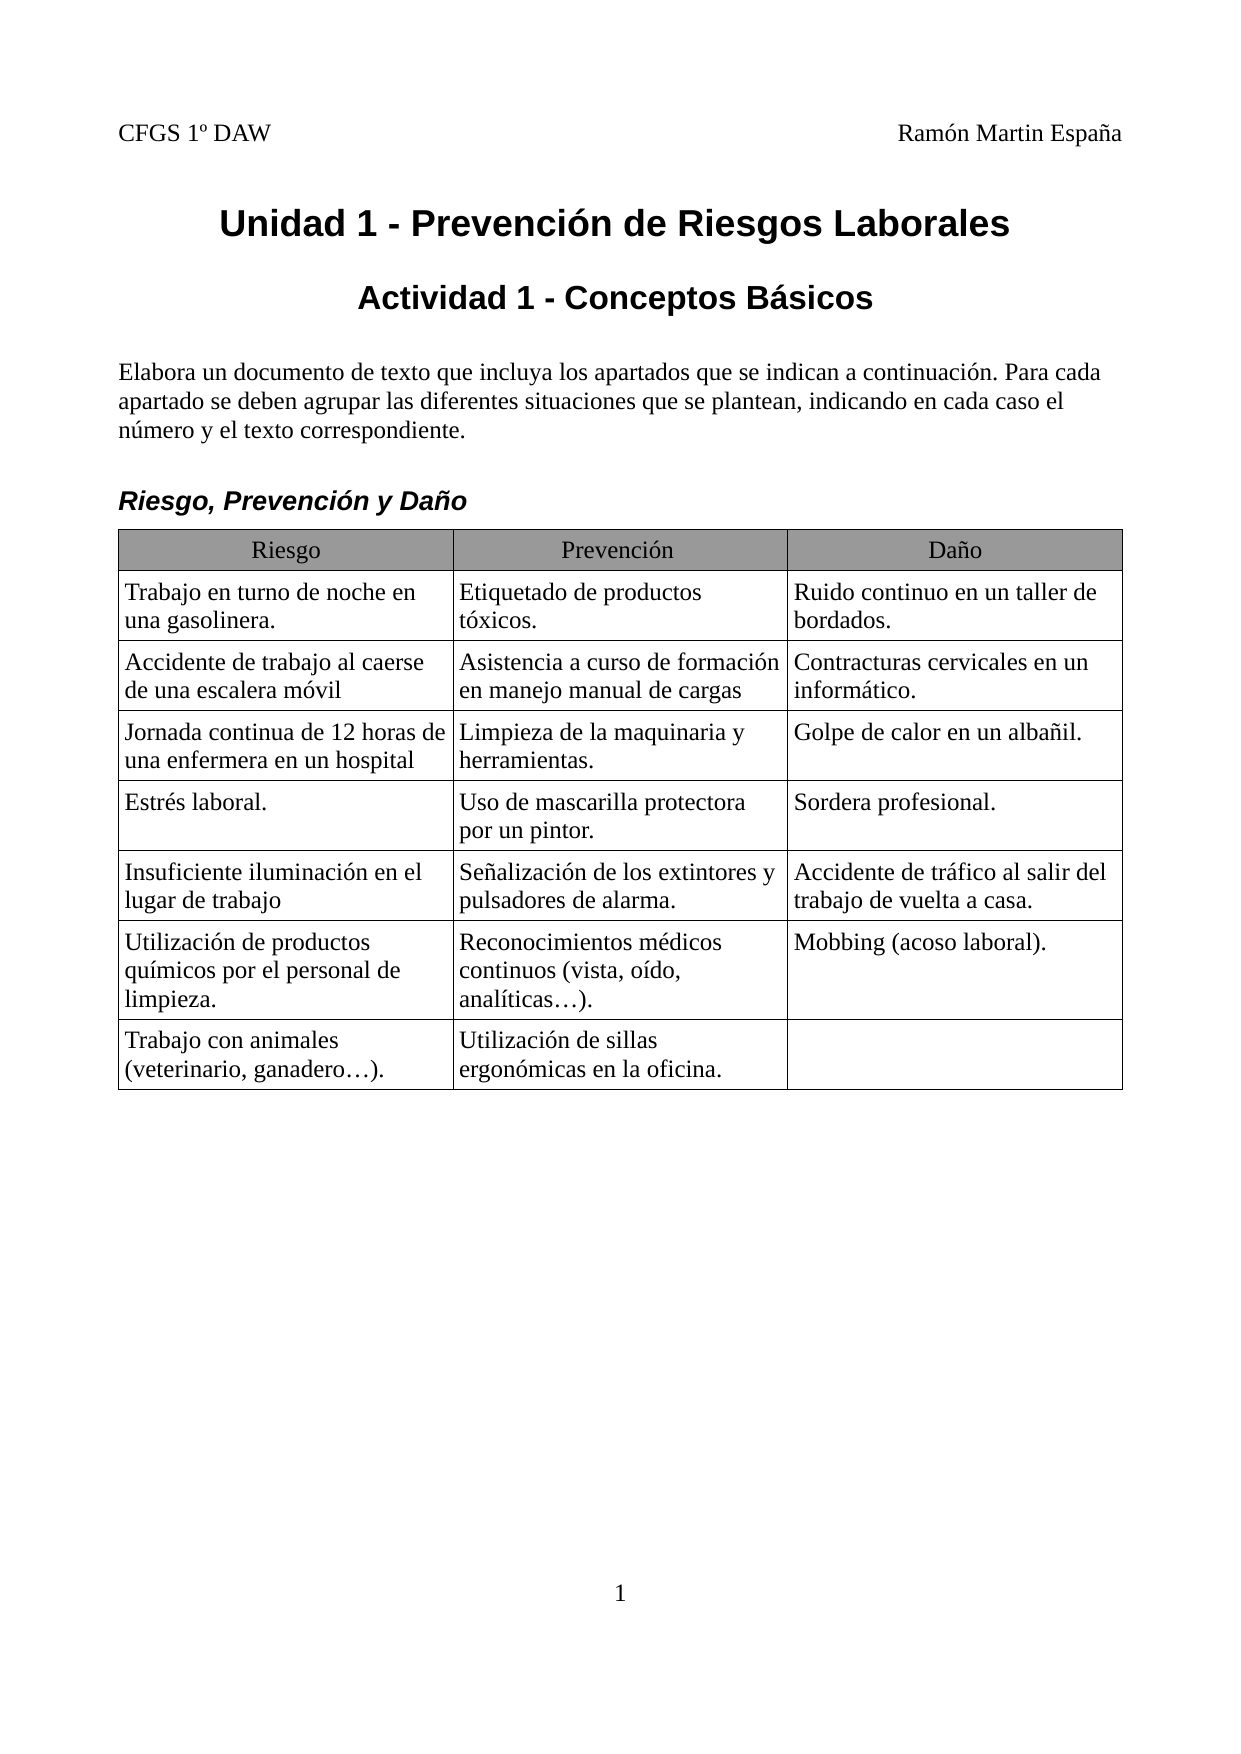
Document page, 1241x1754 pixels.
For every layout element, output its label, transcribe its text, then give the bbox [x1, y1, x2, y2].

table_cell Sordera profesional. [788, 781, 1122, 850]
table_cell Uso de mascarilla protectora por un pintor. [454, 781, 787, 850]
table_cell Jornada continua de 12 horas de una enfermera en un hospital [119, 711, 453, 780]
table_cell Insuficiente iluminación en el lugar de trabajo [119, 851, 453, 920]
table_cell Asistencia a curso de formación en manejo manual de cargas [454, 641, 787, 710]
table_header Daño [788, 530, 1122, 570]
table_cell Trabajo en turno de noche en una gasolinera. [119, 571, 453, 640]
table_cell Ruido continuo en un taller de bordados. [788, 571, 1122, 640]
table_cell Utilización de productos químicos por el personal de limpieza. [119, 921, 453, 1019]
table_cell Estrés laboral. [119, 781, 453, 850]
table_cell Golpe de calor en un albañil. [788, 711, 1122, 780]
table_header Prevención [454, 530, 787, 570]
table_cell Trabajo con animales (veterinario, ganadero…). [119, 1020, 453, 1089]
table_cell Limpieza de la maquinaria y herramientas. [454, 711, 787, 780]
table_cell Etiquetado de productos tóxicos. [454, 571, 787, 640]
table_cell Señalización de los extintores y pulsadores de alarma. [454, 851, 787, 920]
subtitle Riesgo, Prevención y Daño [118, 485, 1122, 516]
text Elabora un documento de texto que incluya los apartados que se indican a continuación. Para cada apartado se deben agrupar las diferentes situaciones que se plantean, indicando en cada caso el número y el texto correspondiente. [118, 357, 1122, 444]
table_cell Reconocimientos médicos continuos (vista, oído, analíticas…). [454, 921, 787, 1019]
table_header Riesgo [119, 530, 453, 570]
table_cell [788, 1020, 1122, 1089]
table_cell Accidente de tráfico al salir del trabajo de vuelta a casa. [788, 851, 1122, 920]
table_cell Mobbing (acoso laboral). [788, 921, 1122, 1019]
table_cell Utilización de sillas ergonómicas en la oficina. [454, 1020, 787, 1089]
table_cell Accidente de trabajo al caerse de una escalera móvil [119, 641, 453, 710]
table_cell Contracturas cervicales en un informático. [788, 641, 1122, 710]
subtitle Actividad 1 - Conceptos Básicos [118, 278, 1122, 316]
subtitle Unidad 1 - Prevención de Riesgos Laborales [118, 201, 1122, 244]
